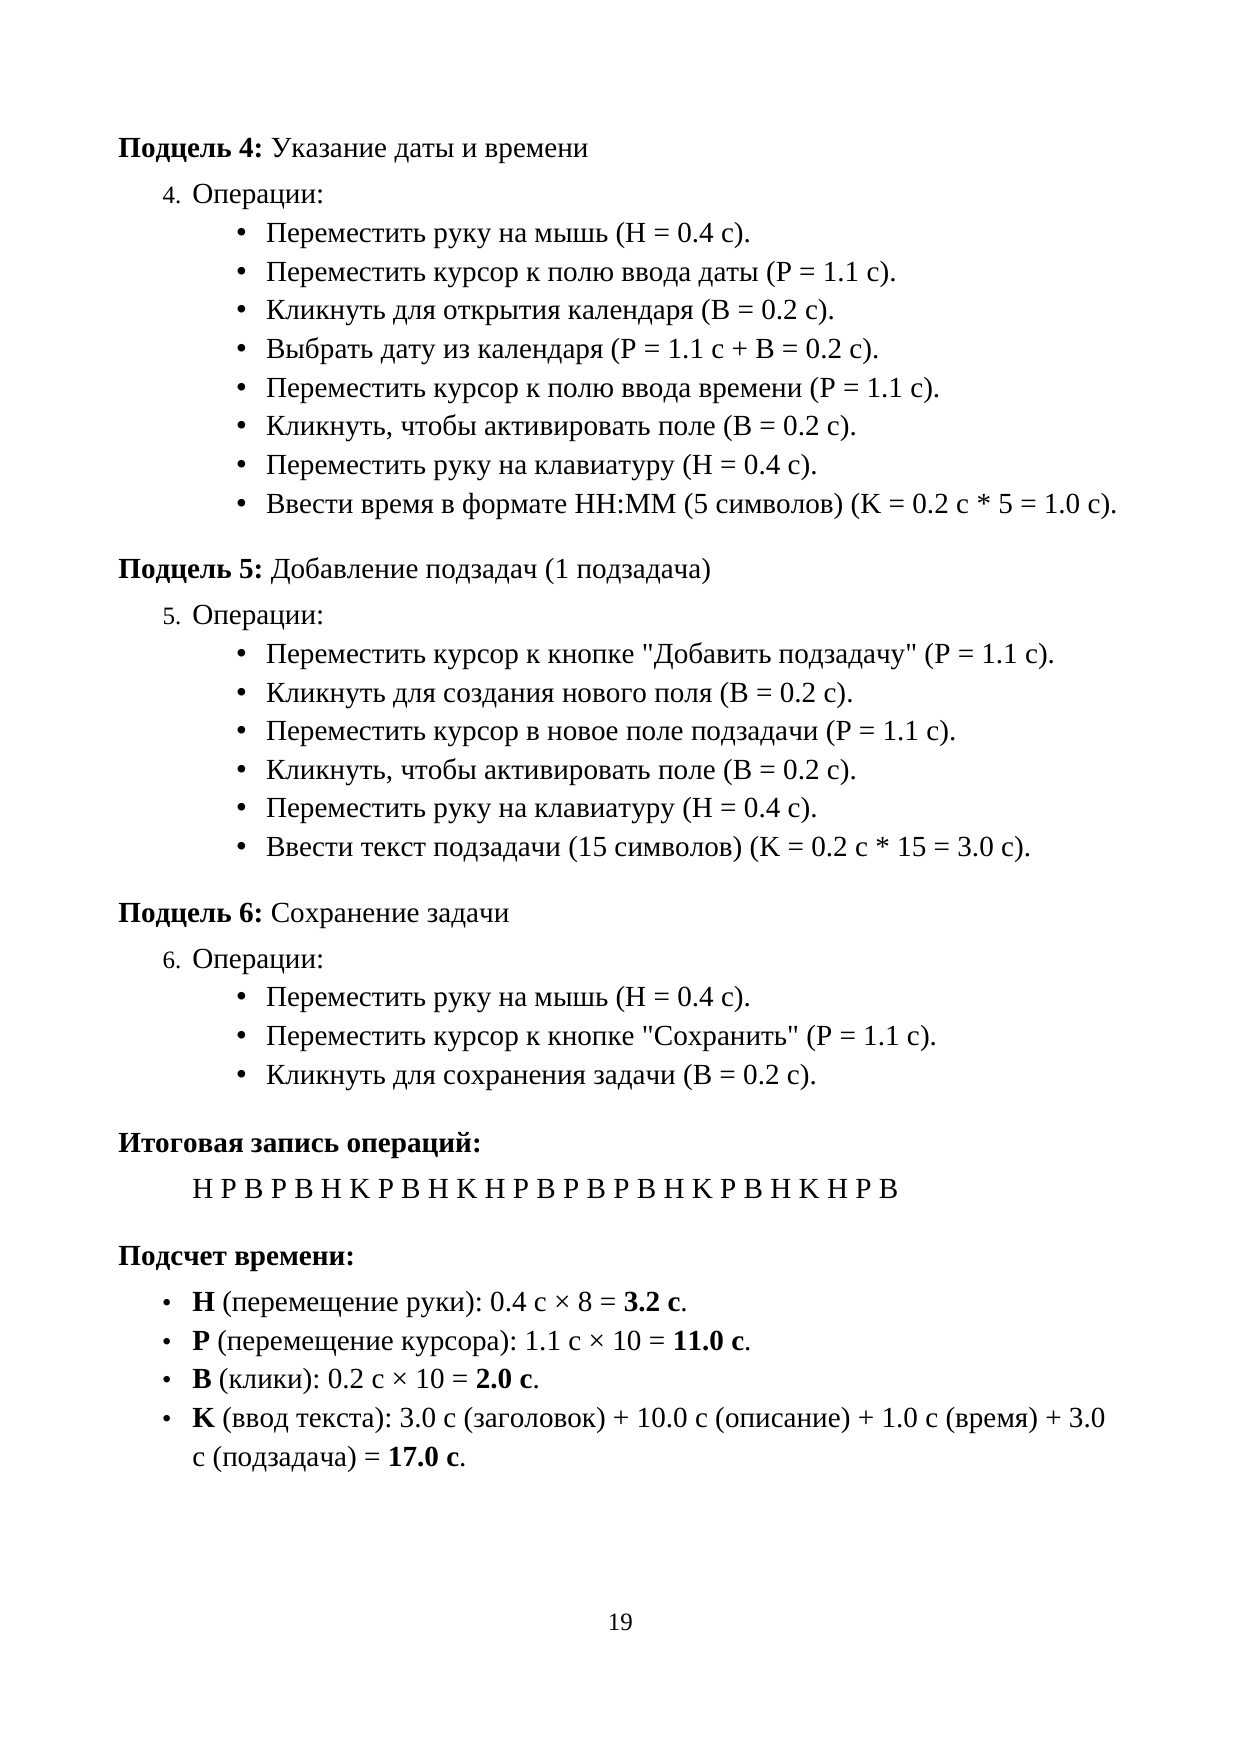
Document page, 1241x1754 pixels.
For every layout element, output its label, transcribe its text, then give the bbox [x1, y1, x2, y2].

list Переместить руку на клавиатуру (H = 0.4 с). [236, 447, 1122, 481]
list Переместить курсор к кнопке "Сохранить" (P = 1.1 с). [236, 1018, 1122, 1052]
list Переместить руку на мышь (H = 0.4 с). [236, 215, 1122, 249]
subtitle Подцель 4: Указание даты и времени [118, 131, 1122, 164]
list Переместить курсор к кнопке "Добавить подзадачу" (P = 1.1 с). [236, 636, 1122, 670]
list Кликнуть для сохранения задачи (B = 0.2 с). [236, 1057, 1122, 1091]
list Переместить курсор к полю ввода времени (P = 1.1 с). [236, 370, 1122, 403]
list B (клики): 0.2 с × 10 = 2.0 с. [162, 1362, 1122, 1395]
list Переместить руку на клавиатуру (H = 0.4 с). [236, 791, 1122, 824]
list P (перемещение курсора): 1.1 с × 10 = 11.0 с. [162, 1323, 1122, 1357]
subtitle Подсчет времени: [118, 1238, 1122, 1272]
text H P B P B H K P B H K H P B P B P B H K P B H K H P B [118, 1171, 1122, 1204]
list Операции: [162, 177, 1122, 210]
list K (ввод текста): 3.0 с (заголовок) + 10.0 с (описание) + 1.0 с (время) + 3.0 с (подзадача) = 17.0 с. [162, 1400, 1122, 1472]
list Переместить курсор в новое поле подзадачи (P = 1.1 с). [236, 713, 1122, 747]
list Переместить руку на мышь (H = 0.4 с). [236, 979, 1122, 1013]
subtitle Подцель 6: Сохранение задачи [118, 895, 1122, 928]
list Кликнуть, чтобы активировать поле (B = 0.2 с). [236, 752, 1122, 786]
list Переместить курсор к полю ввода даты (P = 1.1 с). [236, 254, 1122, 287]
list Ввести текст подзадачи (15 символов) (K = 0.2 с * 15 = 3.0 с). [236, 829, 1122, 863]
list Кликнуть для создания нового поля (B = 0.2 с). [236, 675, 1122, 708]
list Операции: [162, 597, 1122, 631]
list Кликнуть для открытия календаря (B = 0.2 с). [236, 292, 1122, 326]
list Кликнуть, чтобы активировать поле (B = 0.2 с). [236, 408, 1122, 442]
subtitle Итоговая запись операций: [118, 1125, 1122, 1158]
subtitle Подцель 5: Добавление подзадач (1 подзадача) [118, 551, 1122, 585]
list H (перемещение руки): 0.4 с × 8 = 3.2 с. [162, 1284, 1122, 1318]
list Операции: [162, 941, 1122, 974]
list Ввести время в формате HH:MM (5 символов) (K = 0.2 с * 5 = 1.0 с). [236, 486, 1122, 519]
list Выбрать дату из календаря (P = 1.1 с + B = 0.2 с). [236, 331, 1122, 365]
